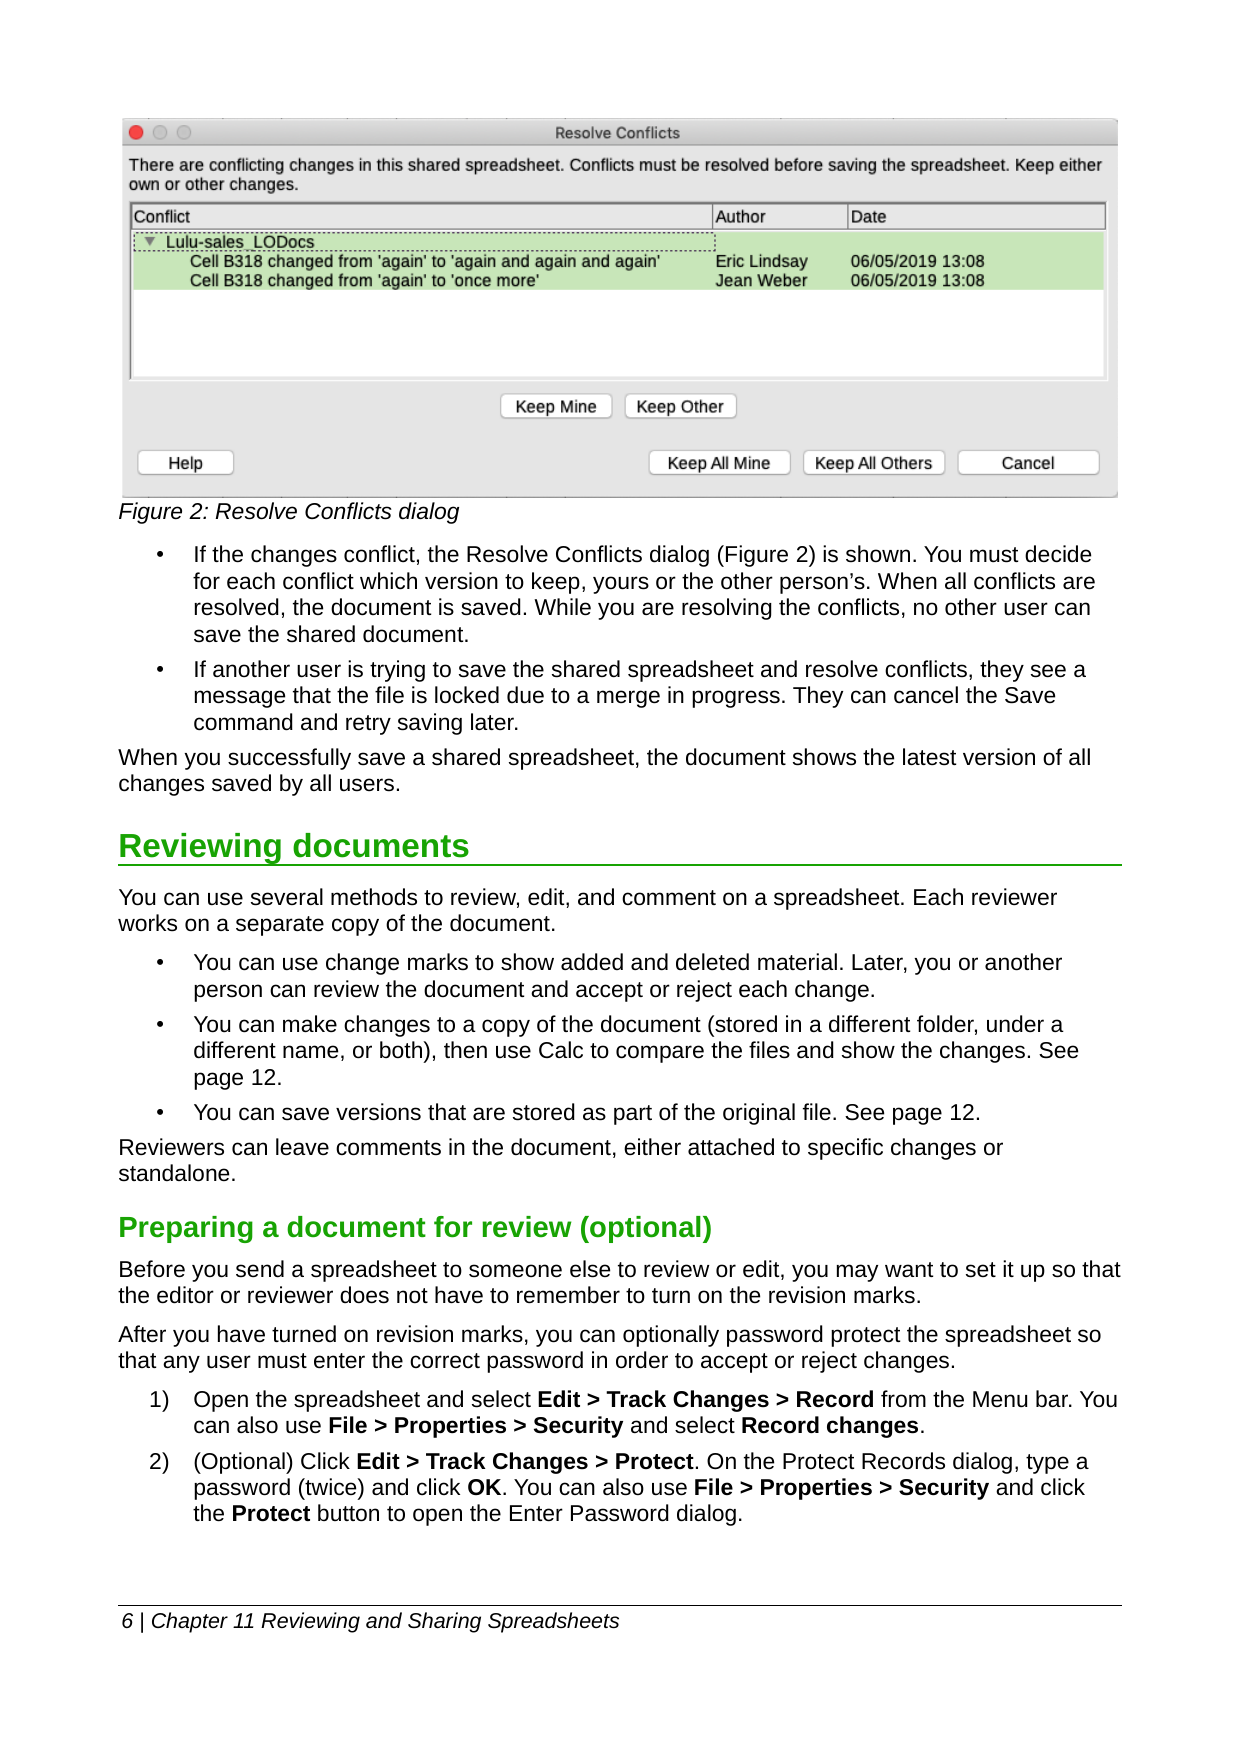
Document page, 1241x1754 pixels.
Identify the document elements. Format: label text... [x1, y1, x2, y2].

list (Optional) Click Edit > Track Changes > Protect. On the Protect Records dialog, type a password (twice) and click OK. You can also use File > Properties > Security and click the Protect button to open the Enter Password dialog. [169, 1448, 1122, 1527]
list If the changes conflict, the Resolve Conflicts dialog (Figure 2) is shown. You must decide for each conflict which version to keep, yours or the other person’s. When all conflicts are resolved, the document is saved. While you are resolving the conflicts, no other user can save the shared document. [156, 541, 1122, 647]
subtitle Preparing a document for review (optional) [118, 1210, 1122, 1244]
list You can use several methods to review, edit, and comment on a spreadsheet. Each reviewer works on a separate copy of the document. [118, 884, 1122, 937]
list If another user is trying to save the shared spreadsheet and resolve conflicts, they see a message that the file is locked due to a merge in progress. They can cancel the Save command and retry saving later. [156, 656, 1122, 735]
text When you successfully save a shared spreadsheet, the document shows the latest version of all changes saved by all users. [118, 744, 1122, 796]
text After you have turned on revision marks, you can optionally password protect the spreadsheet so that any user must enter the correct password in order to accept or reject changes. [118, 1321, 1122, 1373]
text Before you send a spreadsheet to someone else to review or edit, you may want to set it up so that the editor or reviewer does not have to remember to turn on the revision marks. [118, 1256, 1122, 1308]
list You can make changes to a copy of the document (stored in a different folder, under a different name, or both), then use Calc to compare the files and show the changes. See page 12. [156, 1011, 1122, 1090]
list You can use change marks to show added and deleted material. Later, you or another person can review the document and accept or reject each change. [156, 949, 1122, 1002]
picture [122, 118, 1118, 498]
list You can save versions that are stored as part of the original file. See page 12. [156, 1099, 1122, 1125]
subtitle Reviewing documents [118, 826, 1122, 864]
text Figure 2: Resolve Conflicts dialog [118, 118, 1122, 524]
text Reviewers can leave comments in the document, either attached to specific changes or standalone. [118, 1134, 1122, 1187]
list Open the spreadsheet and select Edit > Track Changes > Record from the Menu bar. You can also use File > Properties > Security and select Record changes. [169, 1386, 1122, 1439]
